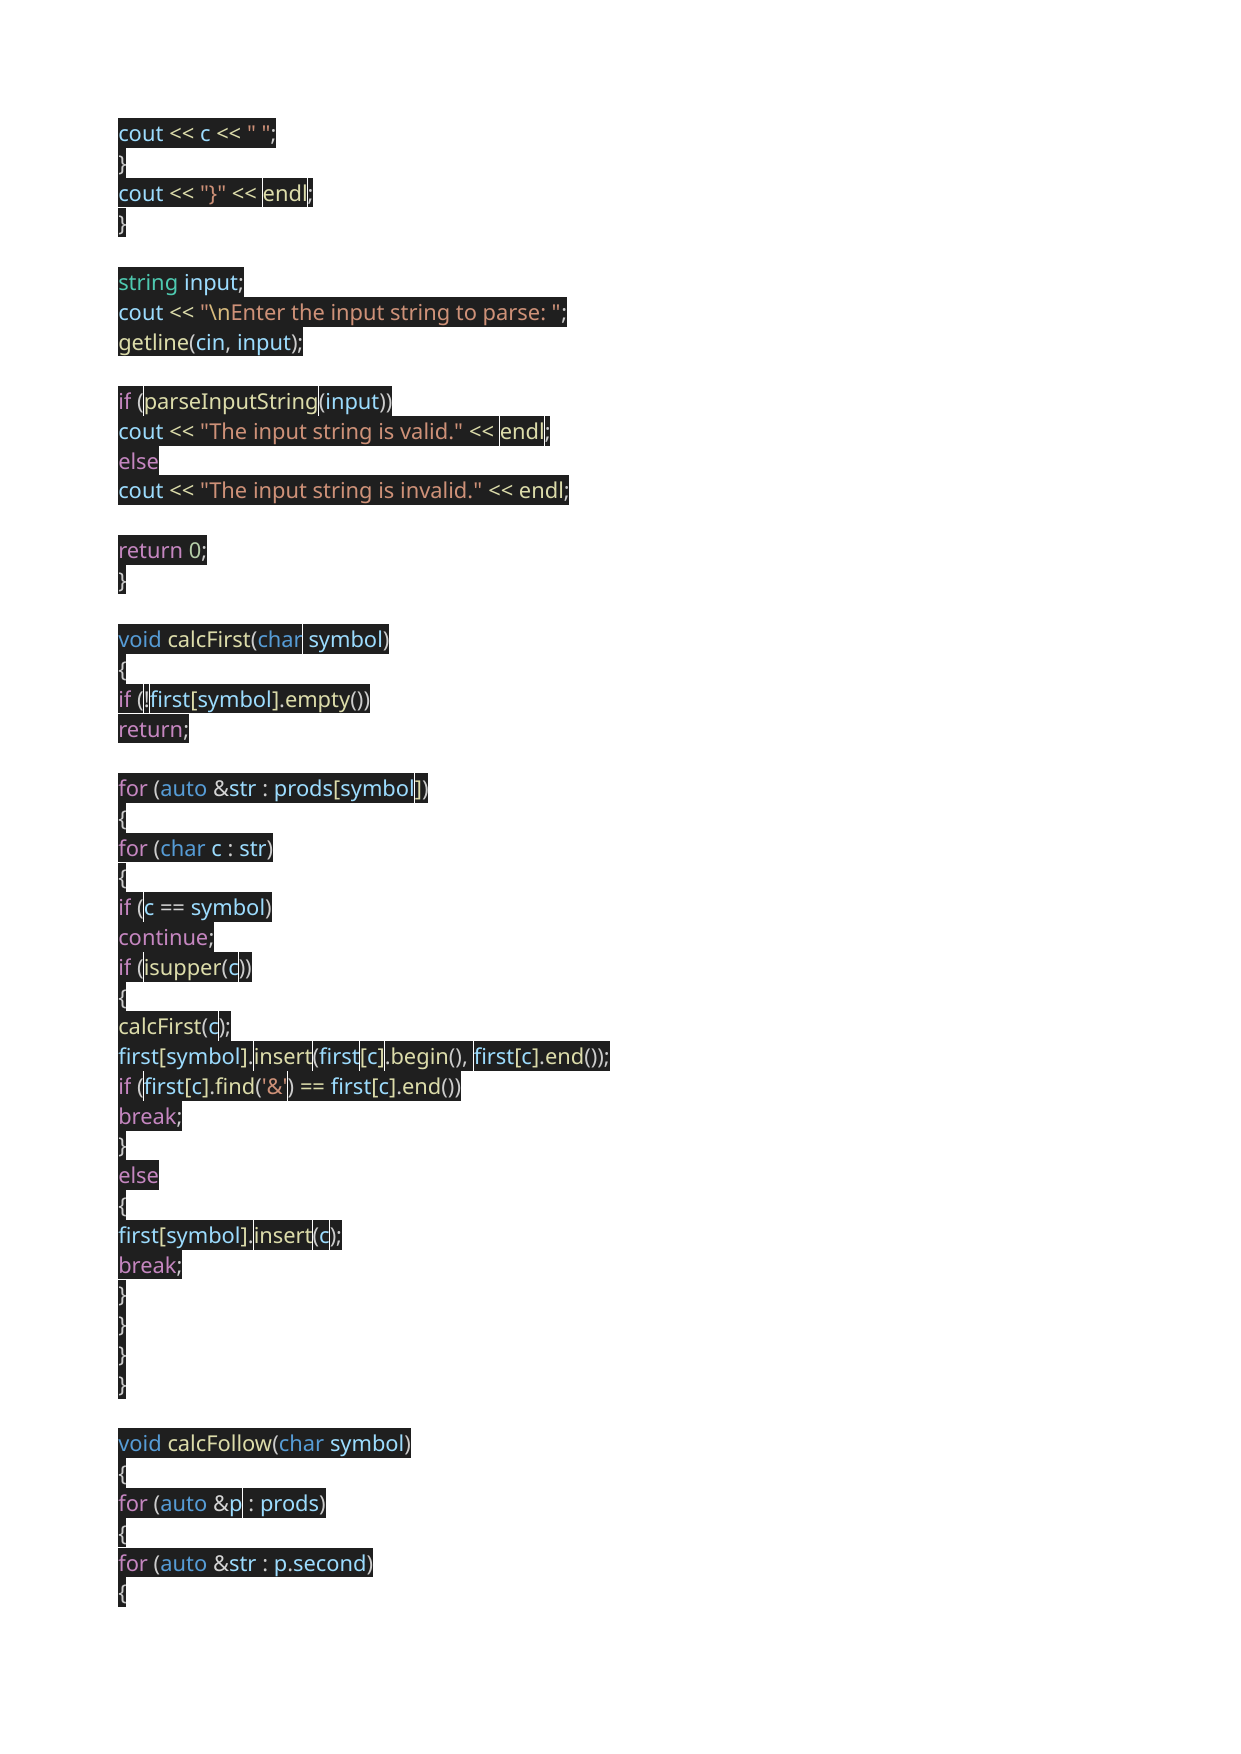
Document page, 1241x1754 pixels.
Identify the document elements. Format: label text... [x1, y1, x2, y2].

text void calcFollow(char symbol) [118, 1428, 1122, 1458]
text { [118, 1458, 1122, 1488]
text if (c == symbol) [118, 892, 1122, 922]
text { [118, 654, 1122, 684]
text break; [118, 1101, 1122, 1131]
text calcFirst(c); [118, 1011, 1122, 1041]
text for (char c : str) [118, 833, 1122, 862]
text } [118, 1131, 1122, 1160]
text for (auto &p : prods) [118, 1488, 1122, 1518]
text else [118, 446, 1122, 475]
text return 0; [118, 535, 1122, 565]
text return; [118, 713, 1122, 743]
text { [118, 1190, 1122, 1220]
text { [118, 803, 1122, 833]
text continue; [118, 922, 1122, 952]
text } [118, 1309, 1122, 1339]
text if (parseInputString(input)) [118, 386, 1122, 416]
text cout << "The input string is invalid." << endl; [118, 475, 1122, 505]
text break; [118, 1250, 1122, 1279]
text } [118, 1369, 1122, 1399]
text if (first[c].find('&') == first[c].end()) [118, 1071, 1122, 1101]
text } [118, 1279, 1122, 1309]
text cout << c << " "; [118, 118, 1122, 148]
text cout << "\nEnter the input string to parse: "; [118, 297, 1122, 327]
text cout << "The input string is valid." << endl; [118, 416, 1122, 446]
text if (!first[symbol].empty()) [118, 684, 1122, 713]
text } [118, 148, 1122, 178]
text string input; [118, 267, 1122, 297]
text { [118, 1518, 1122, 1547]
text } [118, 565, 1122, 594]
text first[symbol].insert(first[c].begin(), first[c].end()); [118, 1041, 1122, 1071]
text void calcFirst(char symbol) [118, 624, 1122, 654]
text for (auto &str : p.second) [118, 1547, 1122, 1577]
text else [118, 1160, 1122, 1190]
text first[symbol].insert(c); [118, 1220, 1122, 1250]
text } [118, 1339, 1122, 1369]
text { [118, 862, 1122, 892]
text if (isupper(c)) [118, 952, 1122, 982]
text { [118, 1577, 1122, 1607]
text { [118, 982, 1122, 1011]
text getline(cin, input); [118, 327, 1122, 356]
text cout << "}" << endl; [118, 178, 1122, 207]
text } [118, 207, 1122, 237]
text for (auto &str : prods[symbol]) [118, 773, 1122, 803]
